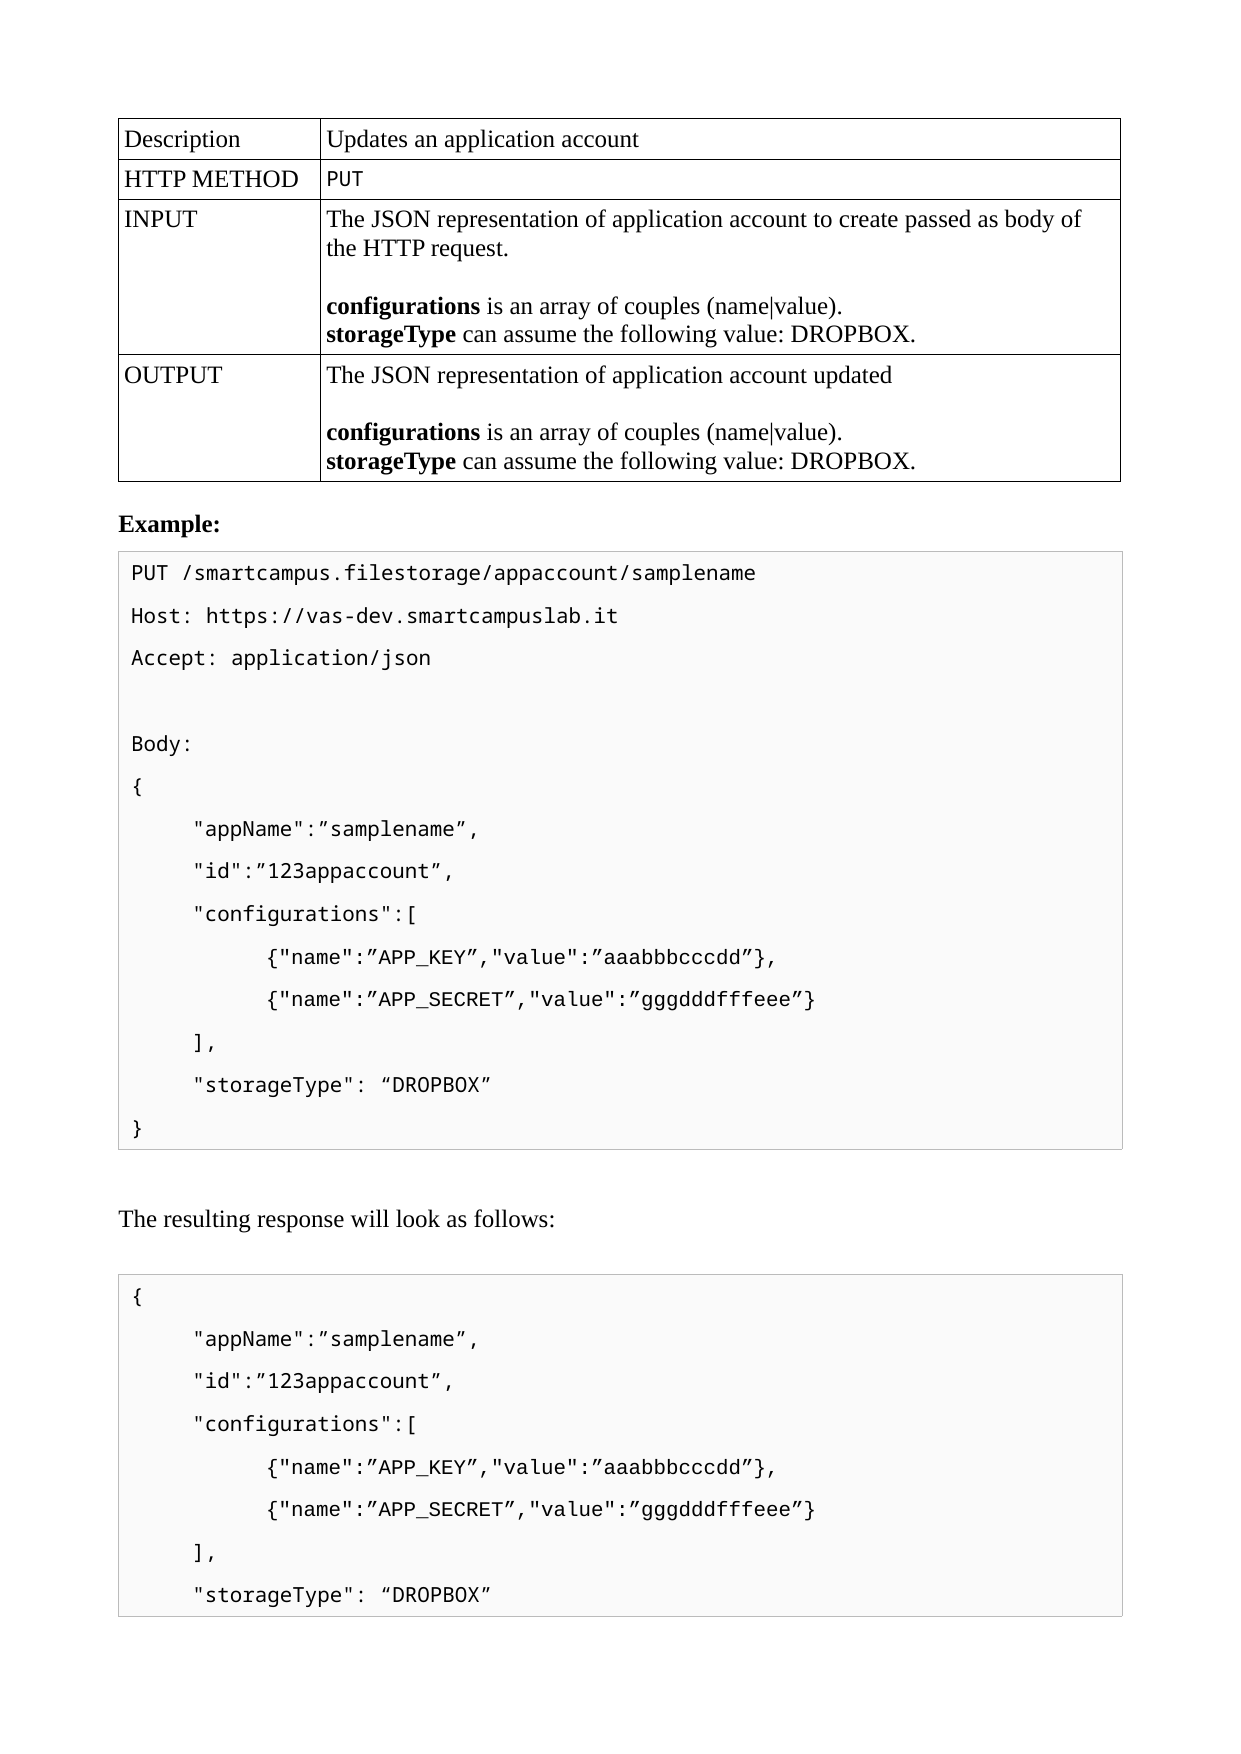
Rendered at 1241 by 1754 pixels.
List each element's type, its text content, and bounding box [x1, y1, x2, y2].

text Example: [118, 509, 1122, 538]
text "configurations":[ [119, 892, 1122, 928]
table_cell INPUT [119, 200, 320, 354]
text {"name":”APP_SECRET”,"value":”gggdddfffeee”} [119, 1487, 1122, 1523]
text Accept: application/json [119, 636, 1122, 672]
table_cell HTTP METHOD [119, 160, 320, 199]
text "id":”123appaccount”, [119, 1359, 1122, 1395]
table_cell The JSON representation of application account to create passed as body of the HTTP request. configurations is an array of couples (name|value). storageType can assume the following value: DROPBOX. [321, 200, 1120, 354]
text { [119, 764, 1122, 800]
text "appName":”samplename”, [119, 806, 1122, 842]
text {"name":”APP_KEY”,"value":”aaabbbcccdd”}, [119, 1444, 1122, 1480]
text {"name":”APP_KEY”,"value":”aaabbbcccdd”}, [119, 934, 1122, 970]
text The resulting response will look as follows: [118, 1204, 1122, 1233]
text } [119, 1105, 1122, 1149]
table_cell The JSON representation of application account updated configurations is an array of couples (name|value). storageType can assume the following value: DROPBOX. [321, 355, 1120, 481]
text ], [119, 1020, 1122, 1056]
text "storageType": “DROPBOX” [119, 1062, 1122, 1098]
text ], [119, 1530, 1122, 1566]
text {"name":”APP_SECRET”,"value":”gggdddfffeee”} [119, 977, 1122, 1013]
table_cell Updates an application account [321, 119, 1120, 158]
text { [119, 1275, 1122, 1310]
table_cell PUT [321, 160, 1120, 199]
text "configurations":[ [119, 1402, 1122, 1438]
table_cell Description [119, 119, 320, 158]
text PUT /smartcampus.filestorage/appaccount/samplename [119, 552, 1122, 587]
text "id":”123appaccount”, [119, 849, 1122, 885]
table_cell OUTPUT [119, 355, 320, 481]
text Host: https://vas-dev.smartcampuslab.it [119, 593, 1122, 629]
text "appName":”samplename”, [119, 1316, 1122, 1352]
text Body: [119, 721, 1122, 757]
text "storageType": “DROPBOX” [119, 1572, 1122, 1616]
